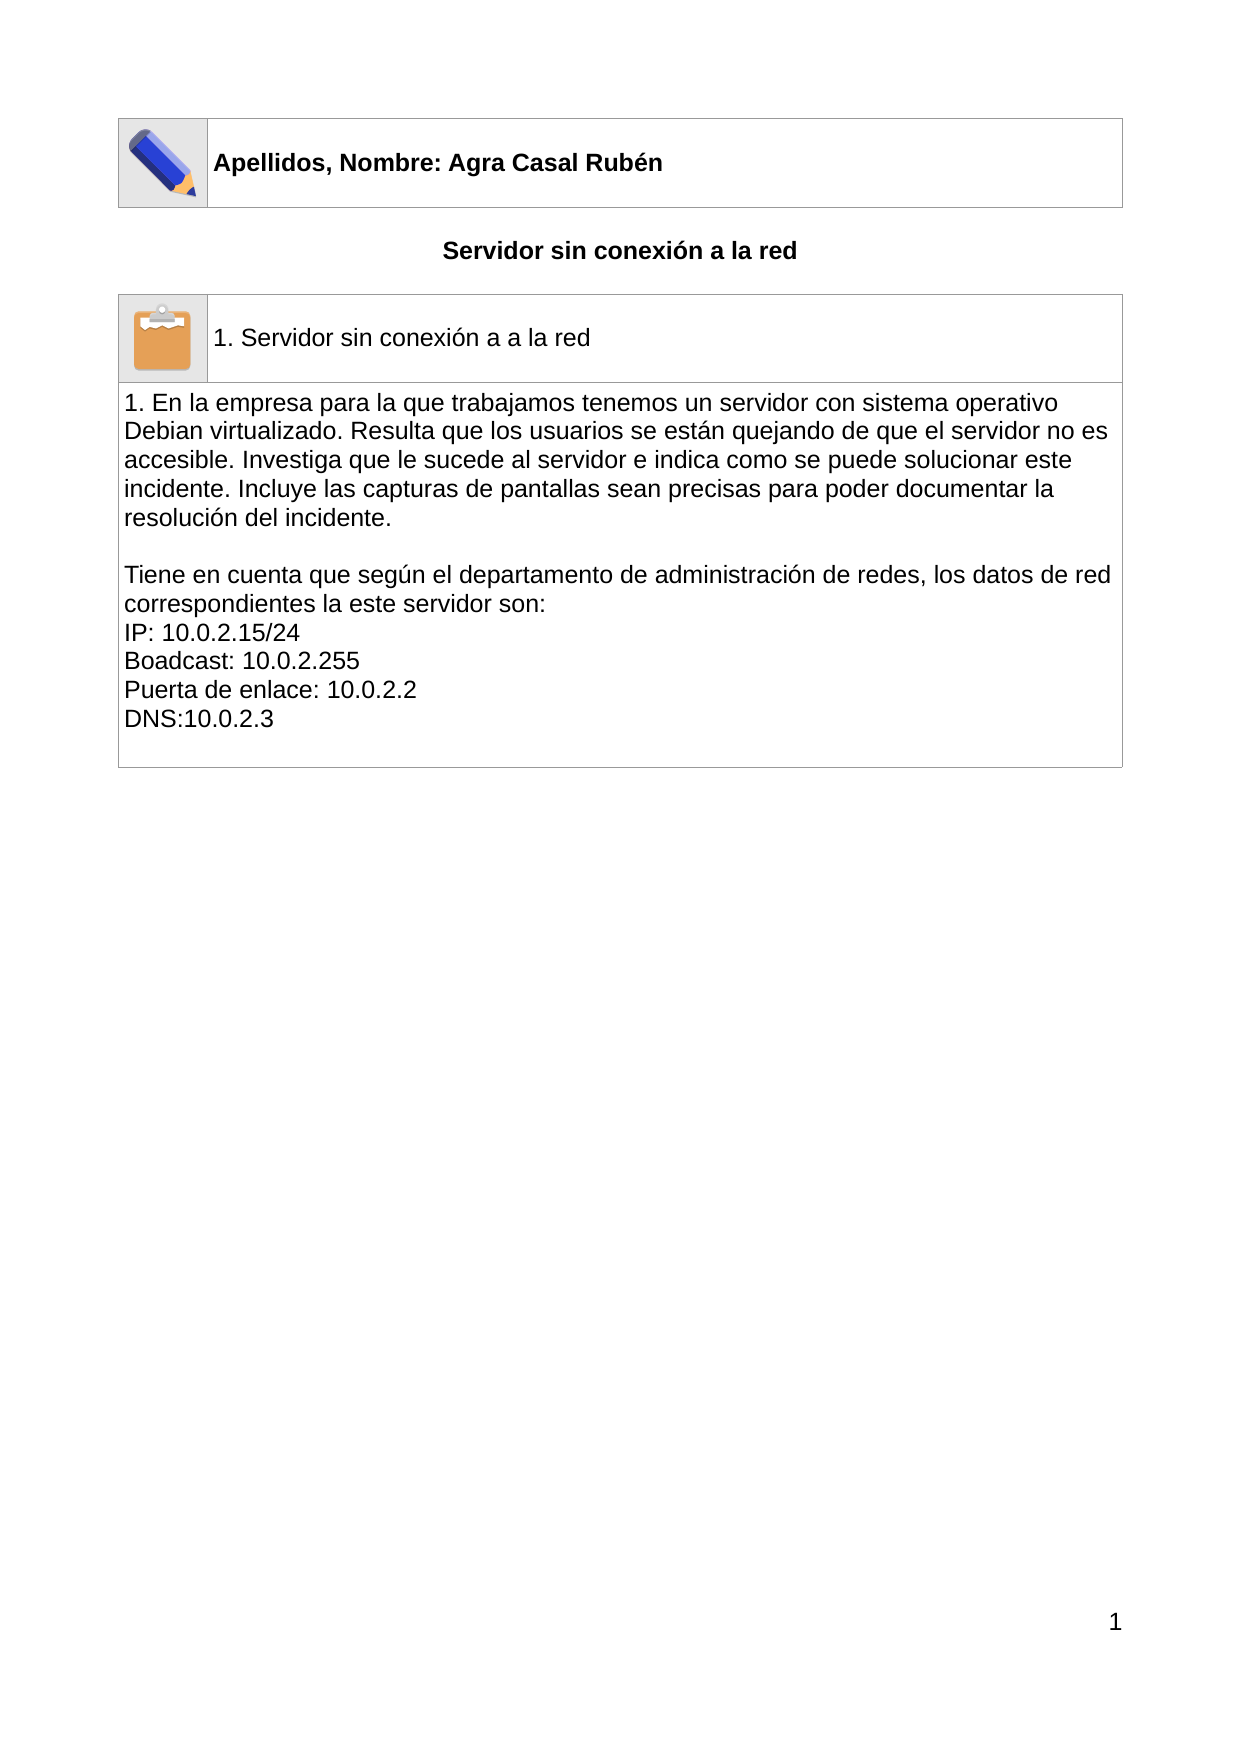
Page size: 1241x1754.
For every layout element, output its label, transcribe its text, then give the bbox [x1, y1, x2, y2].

table_header [119, 295, 207, 382]
table_cell 1. En la empresa para la que trabajamos tenemos un servidor con sistema operativo Debian virtualizado. Resulta que los usuarios se están quejando de que el servidor no es accesible. Investiga que le sucede al servidor e indica como se puede solucionar este incidente. Incluye las capturas de pantallas sean precisas para poder documentar la resolución del incidente. Tiene en cuenta que según el departamento de administración de redes, los datos de red correspondientes la este servidor son: IP: 10.0.2.15/24 Boadcast: 10.0.2.255 Puerta de enlace: 10.0.2.2 DNS:10.0.2.3 [119, 383, 1122, 767]
text Servidor sin conexión a la red [118, 236, 1122, 265]
table_header [119, 119, 207, 207]
table_header Apellidos, Nombre: Agra Casal Rubén [208, 119, 1122, 207]
table_header 1. Servidor sin conexión a a la red [208, 295, 1122, 382]
